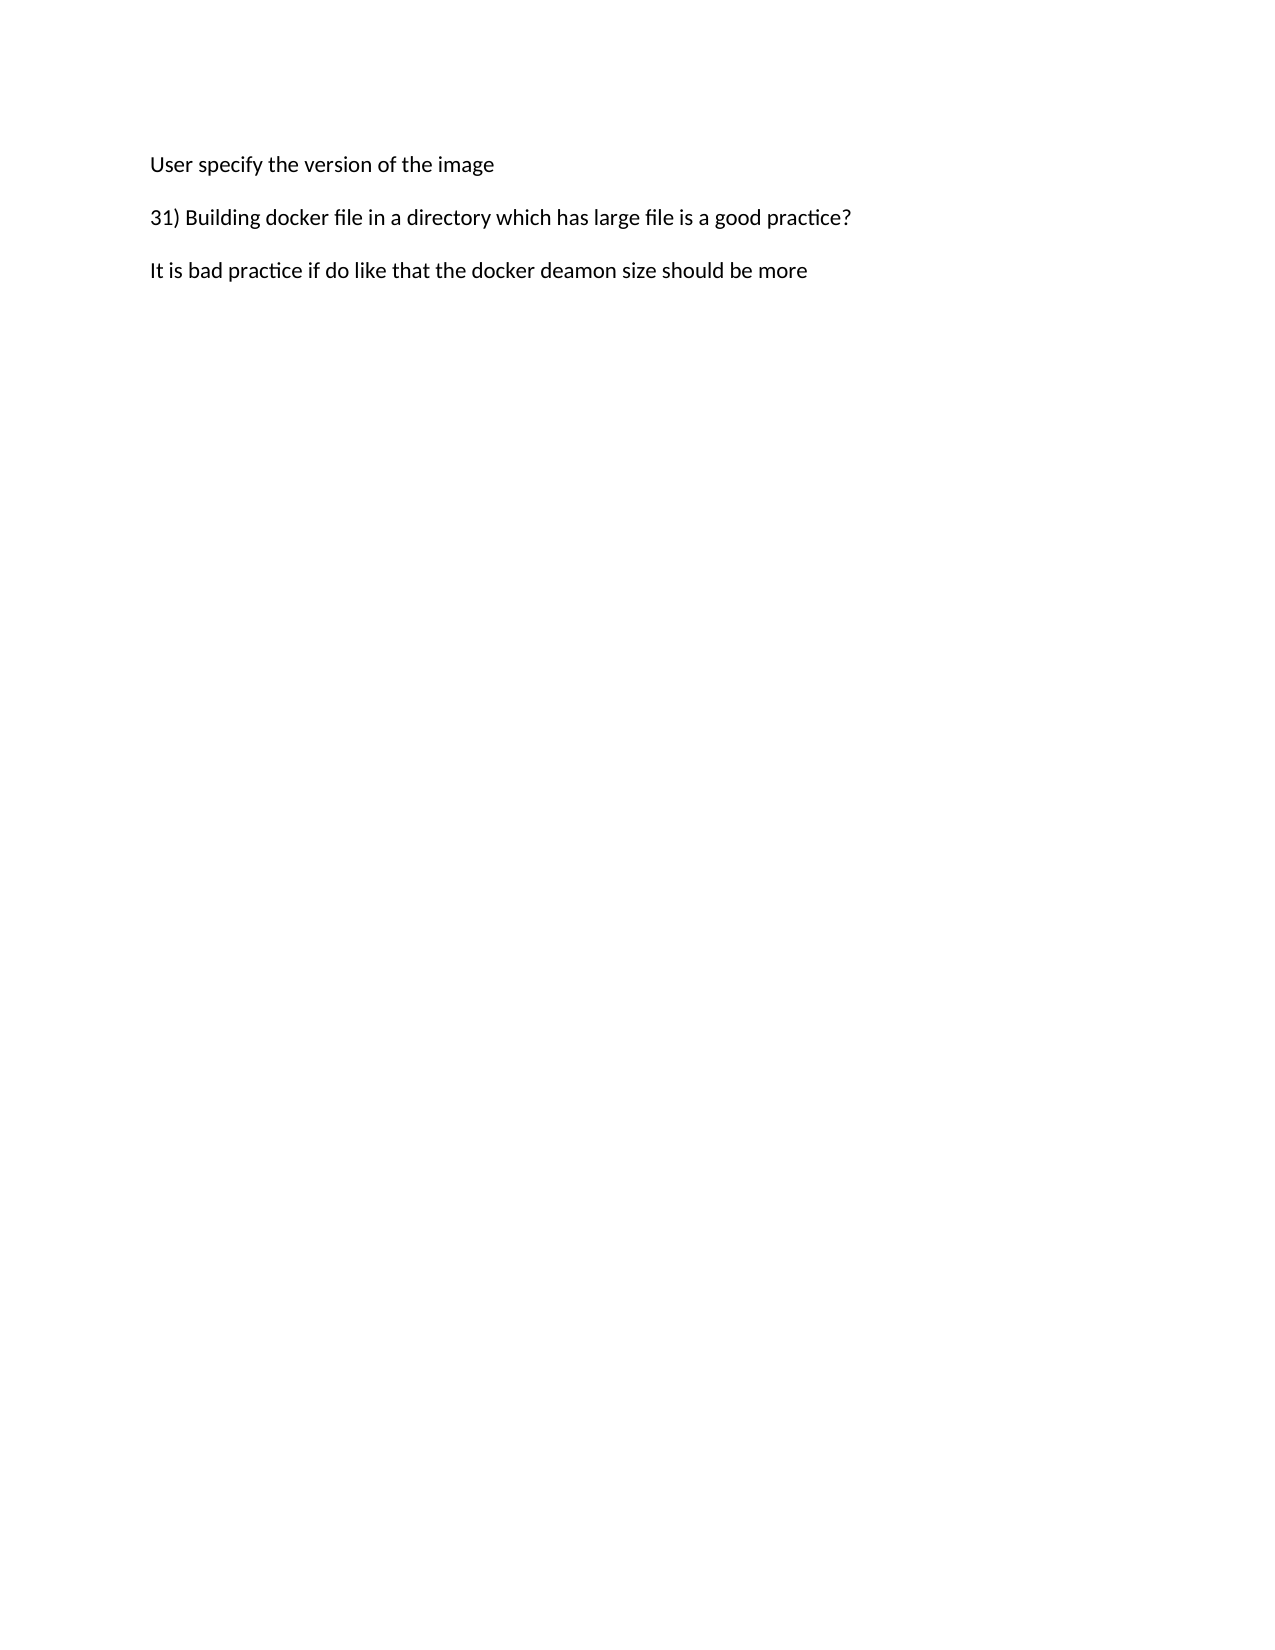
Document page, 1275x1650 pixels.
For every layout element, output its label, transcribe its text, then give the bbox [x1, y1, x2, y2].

text User specify the version of the image [150, 150, 1125, 178]
text It is bad practice if do like that the docker deamon size should be more [150, 256, 1125, 284]
text 31) Building docker file in a directory which has large file is a good practice? [150, 203, 1125, 231]
